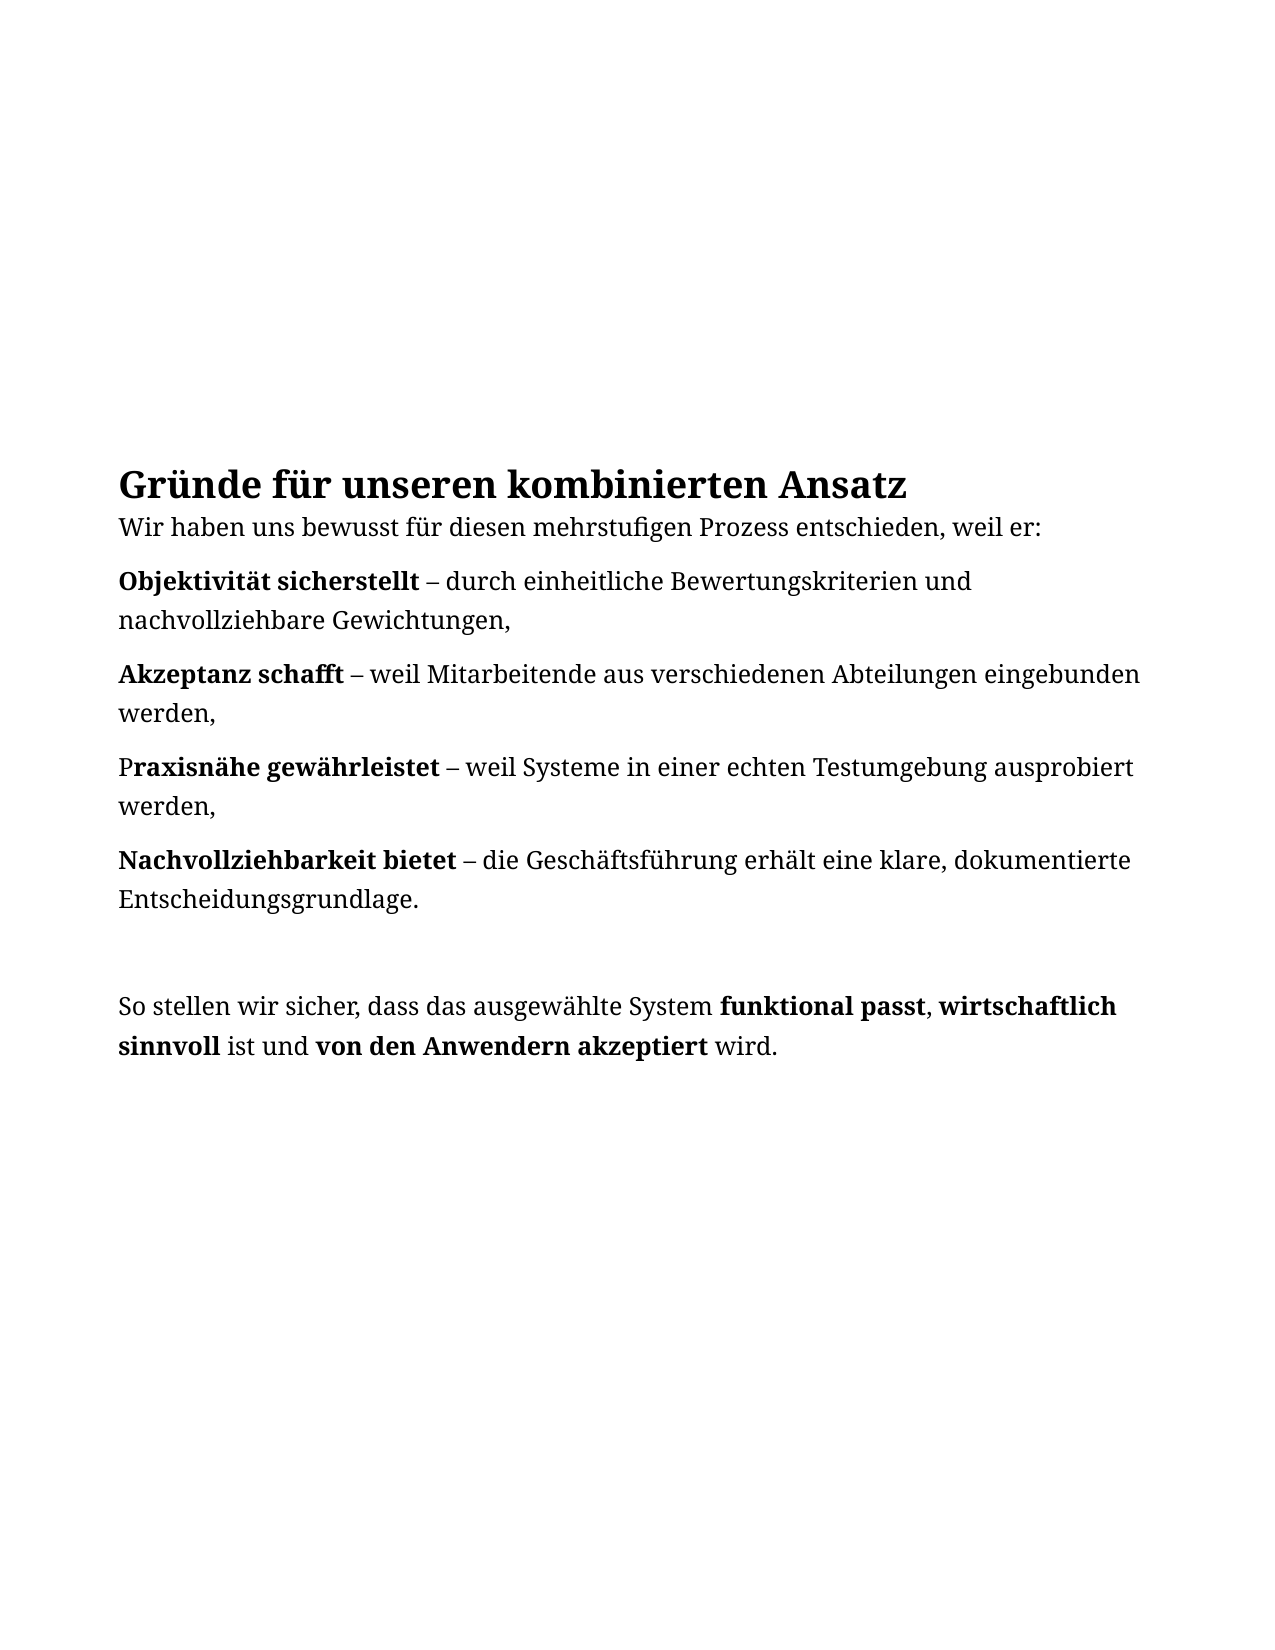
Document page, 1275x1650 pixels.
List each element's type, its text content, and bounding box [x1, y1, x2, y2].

text Praxisnähe gewährleistet – weil Systeme in einer echten Testumgebung ausprobiert werden, [118, 749, 1157, 823]
text Objektivität sicherstellt – durch einheitliche Bewertungskriterien und nachvollziehbare Gewichtungen, [118, 563, 1157, 637]
text So stellen wir sicher, dass das ausgewählte System funktional passt, wirtschaftlich sinnvoll ist und von den Anwendern akzeptiert wird. [118, 989, 1157, 1062]
text Akzeptanz schafft – weil Mitarbeitende aus verschiedenen Abteilungen eingebunden werden, [118, 656, 1157, 730]
subtitle Gründe für unseren kombinierten Ansatz [118, 459, 1157, 510]
text Wir haben uns bewusst für diesen mehrstufigen Prozess entschieden, weil er: [118, 510, 1157, 544]
text Nachvollziehbarkeit bietet – die Geschäftsführung erhält eine klare, dokumentierte Entscheidungsgrundlage. [118, 842, 1157, 916]
